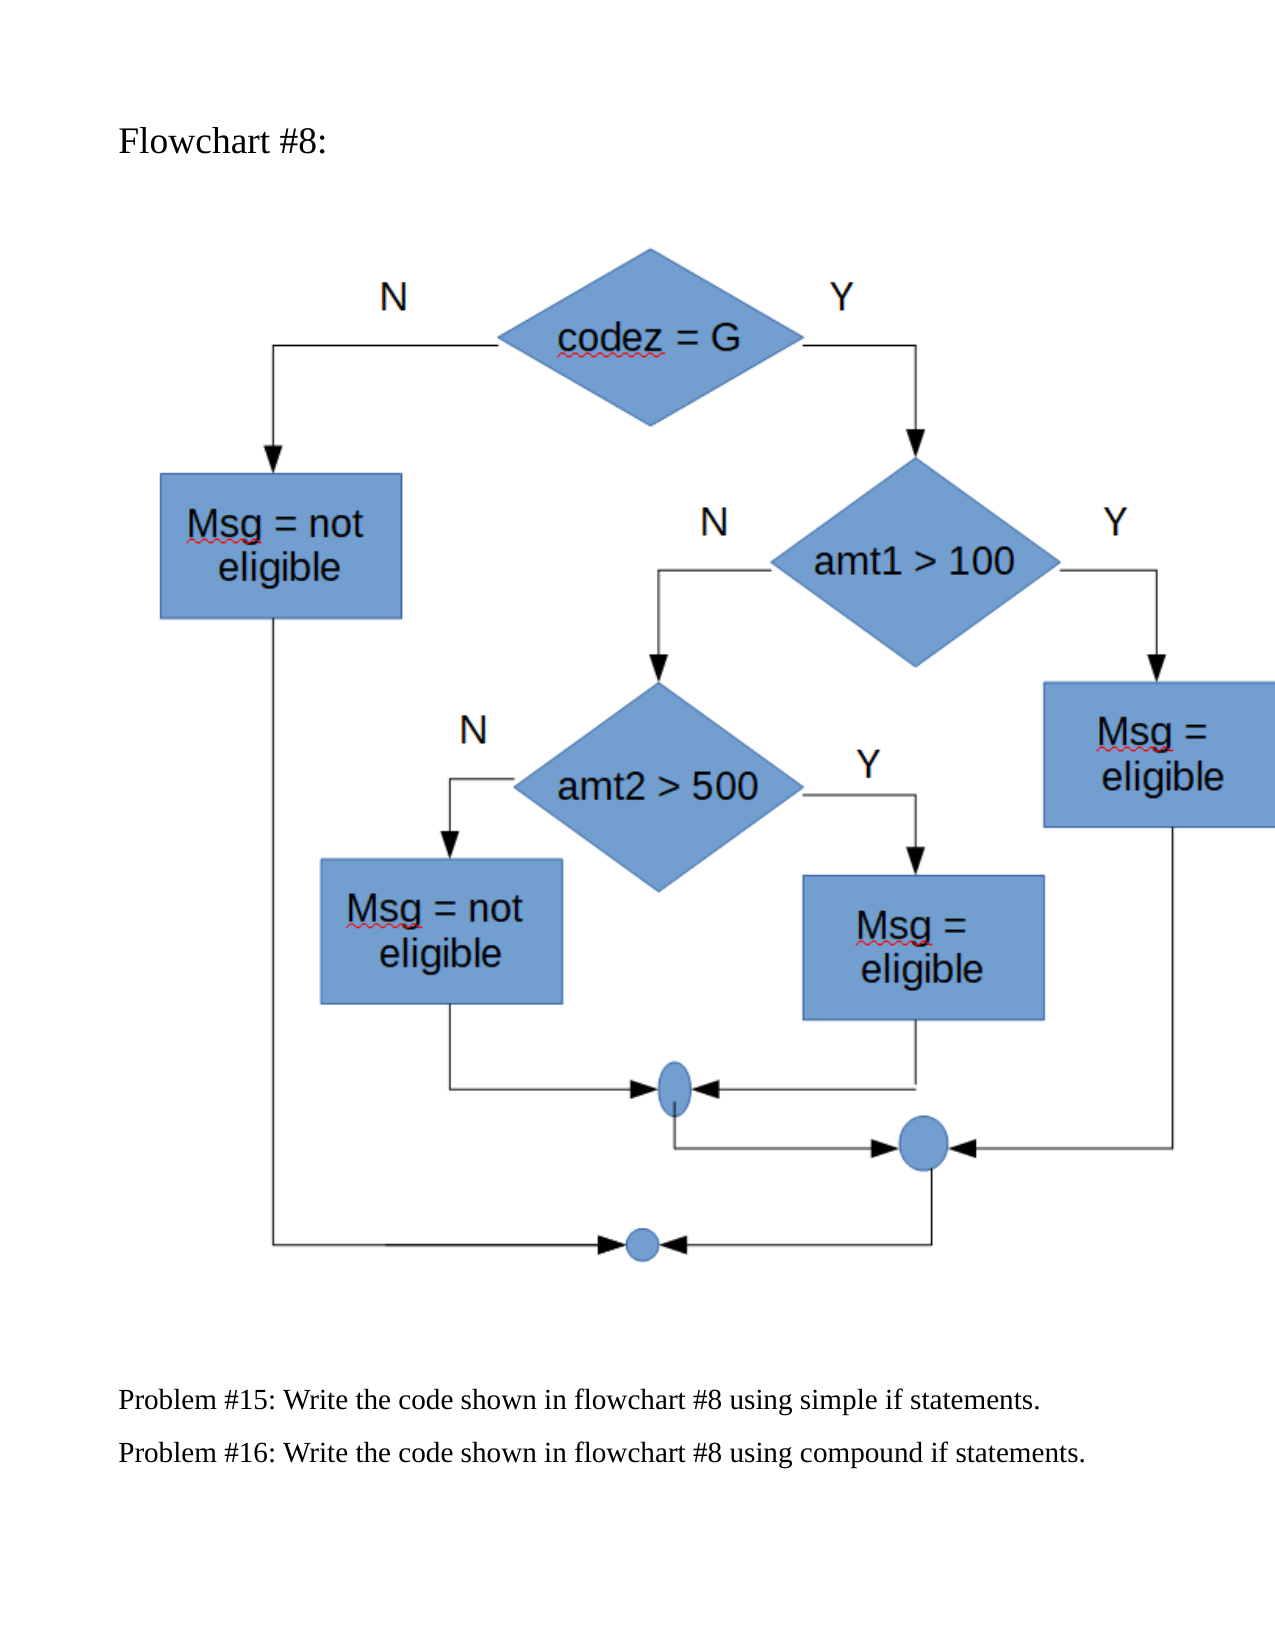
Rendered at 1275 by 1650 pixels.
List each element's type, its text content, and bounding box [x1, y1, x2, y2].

subtitle Flowchart #8: [118, 118, 1157, 161]
text Problem #15: Write the code shown in flowchart #8 using simple if statements. [118, 1382, 1157, 1415]
picture [118, 173, 1275, 1363]
text Problem #16: Write the code shown in flowchart #8 using compound if statements. [118, 1435, 1157, 1468]
